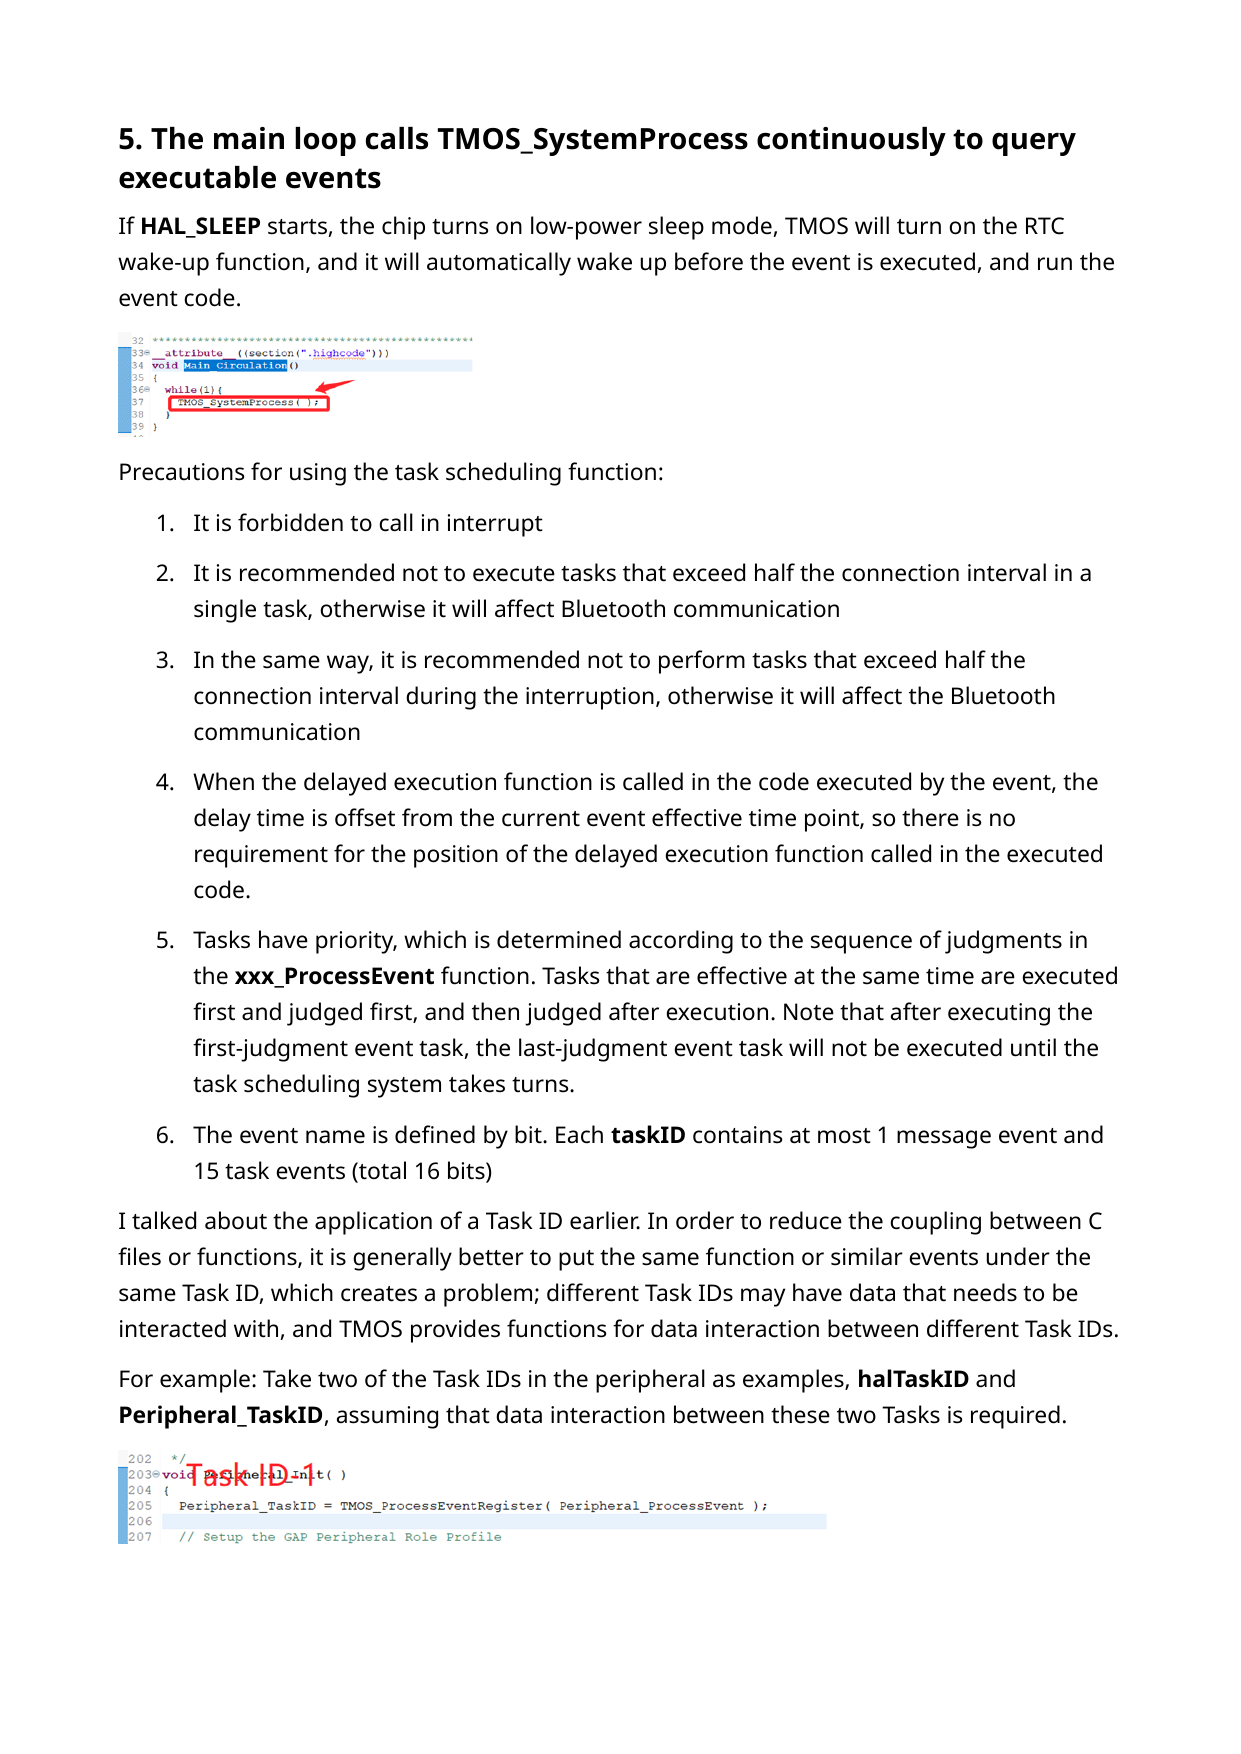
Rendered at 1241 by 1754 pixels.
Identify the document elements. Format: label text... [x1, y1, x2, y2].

list When the delayed execution function is called in the code executed by the event, the delay time is offset from the current event effective time point, so there is no requirement for the position of the delayed execution function called in the executed code. [156, 766, 1122, 905]
text Precautions for using the task scheduling function: [118, 456, 1122, 487]
picture [118, 332, 473, 437]
subtitle 5. The main loop calls TMOS_SystemProcess continuously to query executable events [118, 118, 1122, 197]
list It is forbidden to call in interrupt [156, 507, 1122, 538]
list The event name is defined by bit. Each taskID contains at most 1 message event and 15 task events (total 16 bits) [156, 1119, 1122, 1186]
text For example: Take two of the Task IDs in the peripheral as examples, halTaskID and Peripheral_TaskID, assuming that data interaction between these two Tasks is required. [118, 1363, 1122, 1431]
list It is recommended not to execute tasks that exceed half the connection interval in a single task, otherwise it will affect Bluetooth communication [156, 557, 1122, 624]
list Tasks have priority, which is determined according to the sequence of judgments in the xxx_ProcessEvent function. Tasks that are effective at the same time are executed first and judged first, and then judged after execution. Note that after executing the first-judgment event task, the last-judgment event task will not be executed until the task scheduling system takes turns. [156, 924, 1122, 1099]
text If HAL_SLEEP starts, the chip turns on low-power sleep mode, TMOS will turn on the RTC wake-up function, and it will automatically wake up before the event is executed, and run the event code. [118, 210, 1122, 313]
picture [118, 1450, 827, 1544]
text I talked about the application of a Task ID earlier. In order to reduce the coupling between C files or functions, it is generally better to put the same function or similar events under the same Task ID, which creates a problem; different Task IDs may have data that needs to be interacted with, and TMOS provides functions for data interaction between different Task IDs. [118, 1205, 1122, 1344]
list In the same way, it is recommended not to perform tasks that exceed half the connection interval during the interruption, otherwise it will affect the Bluetooth communication [156, 644, 1122, 747]
